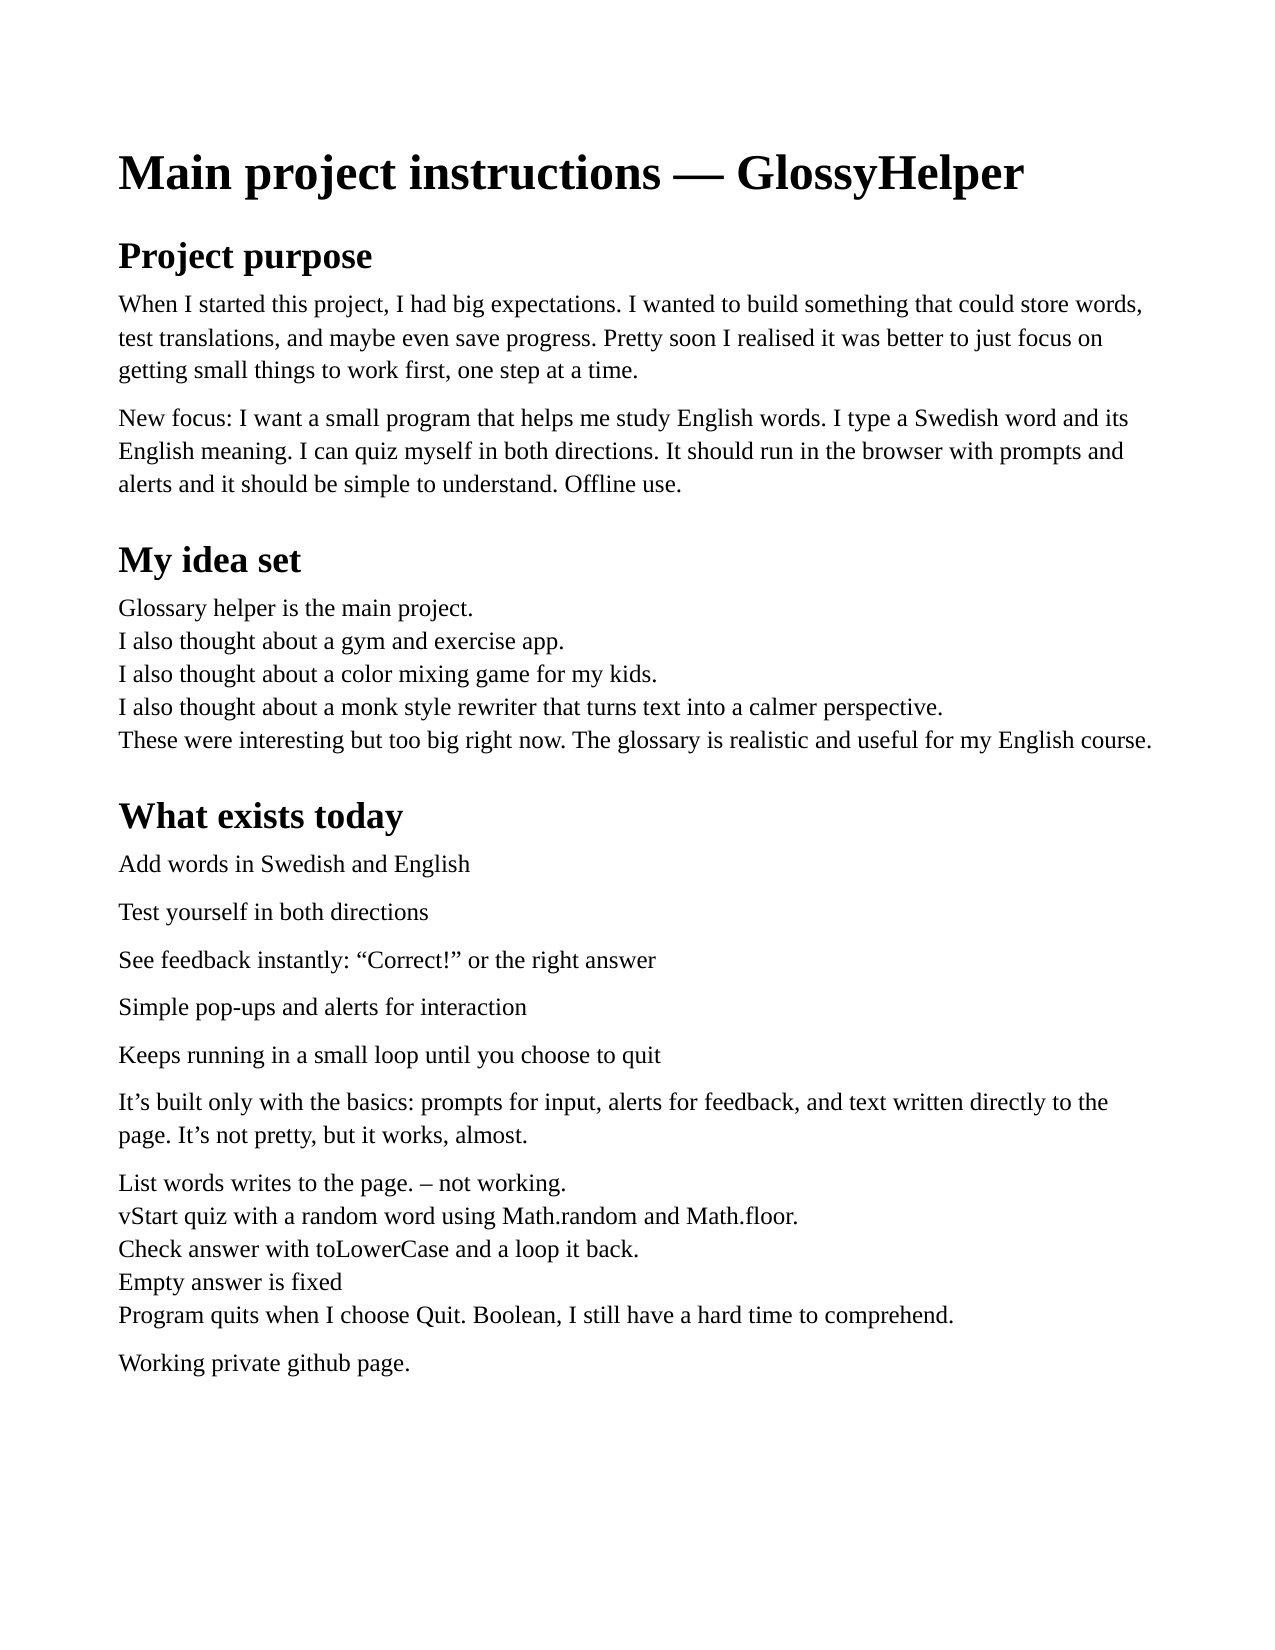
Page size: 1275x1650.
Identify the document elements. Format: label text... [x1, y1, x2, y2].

text See feedback instantly: “Correct!” or the right answer [118, 945, 1157, 973]
text It’s built only with the basics: prompts for input, alerts for feedback, and text written directly to the page. It’s not pretty, but it works, almost. [118, 1087, 1157, 1149]
text New focus: I want a small program that helps me study English words. I type a Swedish word and its English meaning. I can quiz myself in both directions. It should run in the browser with prompts and alerts and it should be simple to understand. Offline use. [118, 403, 1157, 498]
text List words writes to the page. – not working. vStart quiz with a random word using Math.random and Math.floor. Check answer with toLowerCase and a loop it back. Empty answer is fixed Program quits when I choose Quit. Boolean, I still have a hard time to comprehend. [118, 1168, 1157, 1329]
subtitle What exists today [118, 794, 1157, 837]
text Glossary helper is the main project. I also thought about a gym and exercise app. I also thought about a color mixing game for my kids. I also thought about a monk style rewriter that turns text into a calmer perspective. These were interesting but too big right now. The glossary is realistic and useful for my English course. [118, 593, 1157, 754]
text Simple pop-ups and alerts for interaction [118, 992, 1157, 1021]
subtitle My idea set [118, 538, 1157, 581]
text Keeps running in a small loop until you choose to quit [118, 1040, 1157, 1069]
text Test yourself in both directions [118, 897, 1157, 926]
subtitle Project purpose [118, 234, 1157, 277]
text When I started this project, I had big expectations. I wanted to build something that could store words, test translations, and maybe even save progress. Pretty soon I realised it was better to just focus on getting small things to work first, one step at a time. [118, 289, 1157, 384]
text Add words in Swedish and English [118, 849, 1157, 878]
subtitle Main project instructions — GlossyHelper [118, 143, 1157, 201]
text Working private github page. [118, 1348, 1157, 1377]
